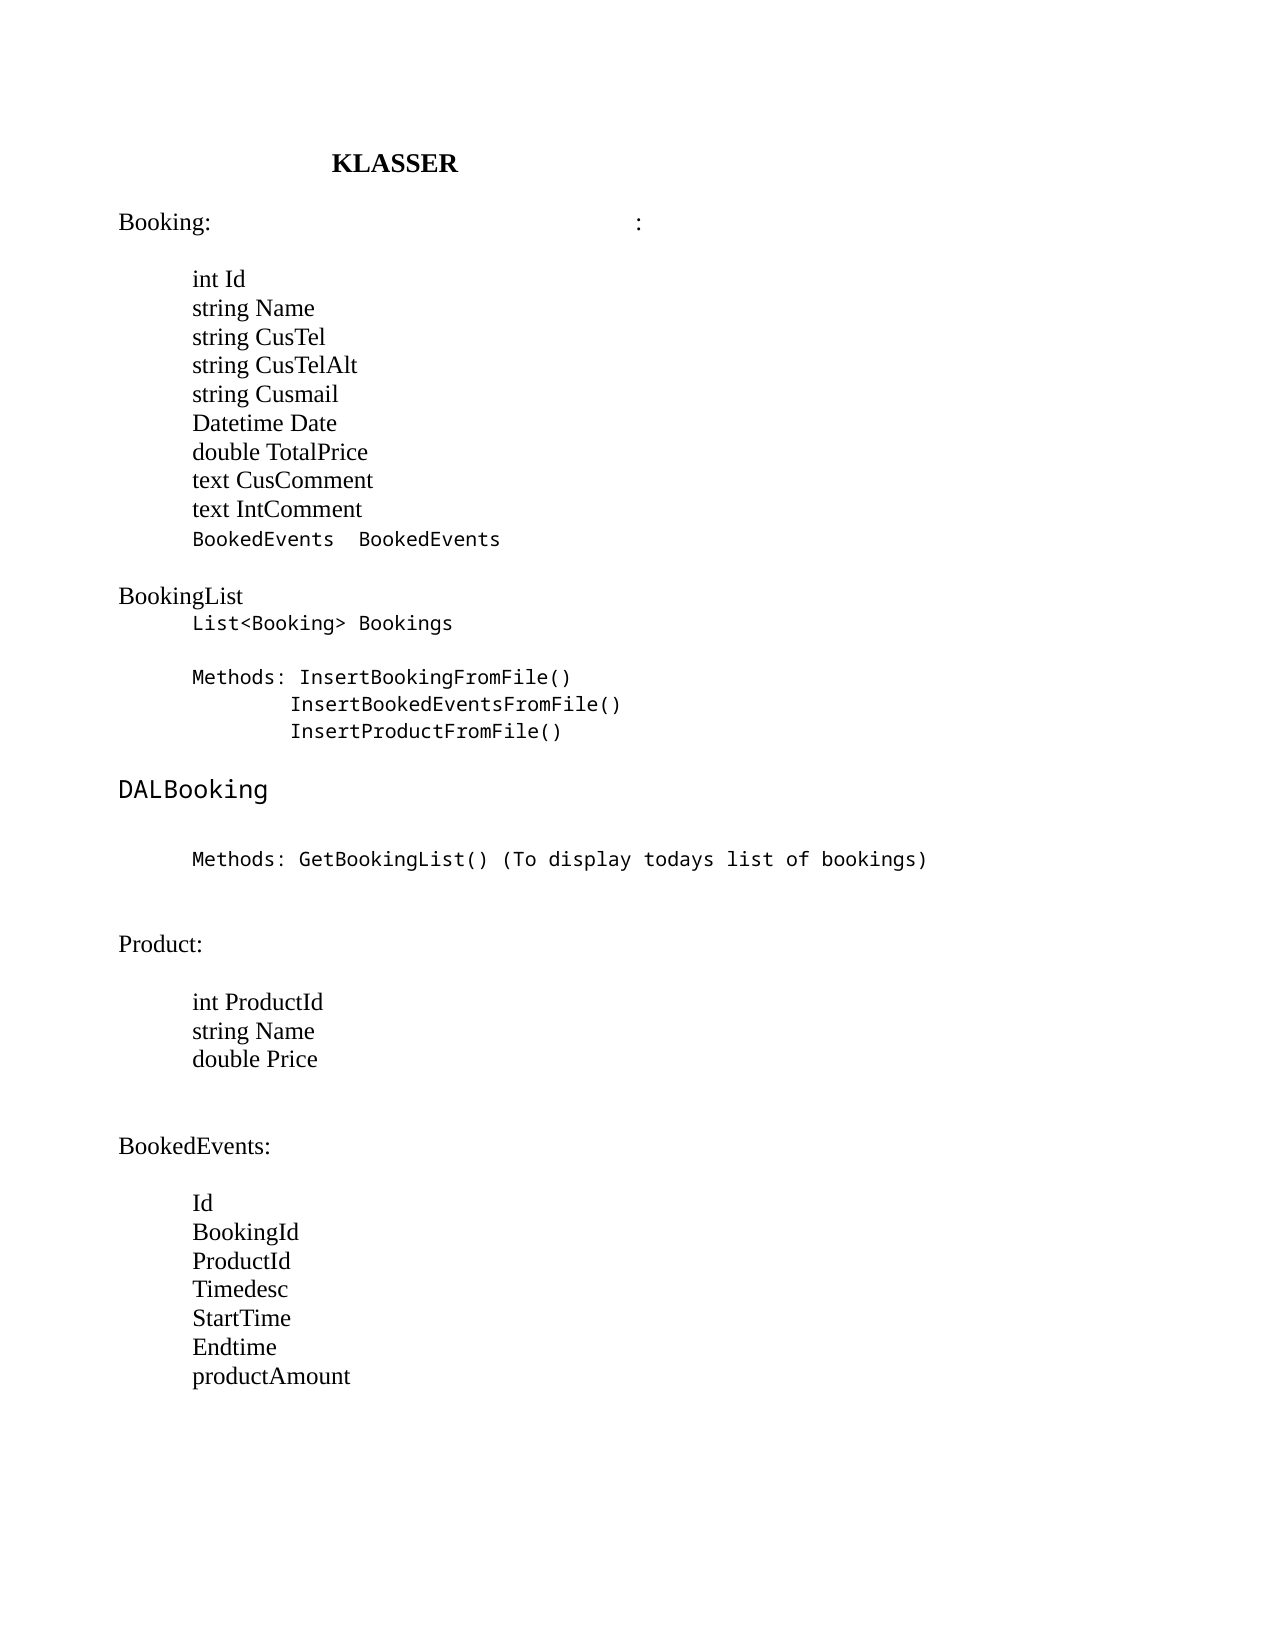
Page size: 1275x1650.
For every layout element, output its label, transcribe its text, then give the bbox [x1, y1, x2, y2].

text text IntComment [118, 494, 1157, 523]
text int Id [118, 264, 1157, 293]
text StartTime [118, 1303, 1157, 1332]
text string Name [118, 293, 1157, 322]
text Datetime Date [118, 408, 1157, 437]
text Product: [118, 929, 1157, 958]
text int ProductId [118, 987, 1157, 1016]
text double TotalPrice [118, 437, 1157, 466]
text List<Booking> Bookings [118, 610, 1157, 637]
text string CusTelAlt [118, 351, 1157, 379]
text BookedEvents BookedEvents [118, 523, 1157, 552]
text double Price [118, 1044, 1157, 1073]
text Methods: GetBookingList() (To display todays list of bookings) [118, 840, 1157, 874]
text BookingId [118, 1217, 1157, 1246]
text Endtime [118, 1332, 1157, 1361]
text Timedesc [118, 1274, 1157, 1303]
text string Name [118, 1016, 1157, 1044]
text BookedEvents: [118, 1131, 1157, 1159]
text Booking: : [118, 207, 1157, 236]
text DALBooking [118, 772, 1157, 806]
text InsertBookedEventsFromFile() [118, 691, 1157, 718]
text Methods: InsertBookingFromFile() [118, 664, 1157, 691]
text Id [118, 1188, 1157, 1217]
text KLASSER [118, 147, 1157, 178]
text string CusTel [118, 322, 1157, 351]
text ProductId [118, 1246, 1157, 1274]
text string Cusmail [118, 379, 1157, 408]
text BookingList [118, 581, 1157, 610]
text text CusComment [118, 466, 1157, 494]
text InsertProductFromFile() [118, 718, 1157, 744]
text productAmount [118, 1361, 1157, 1389]
